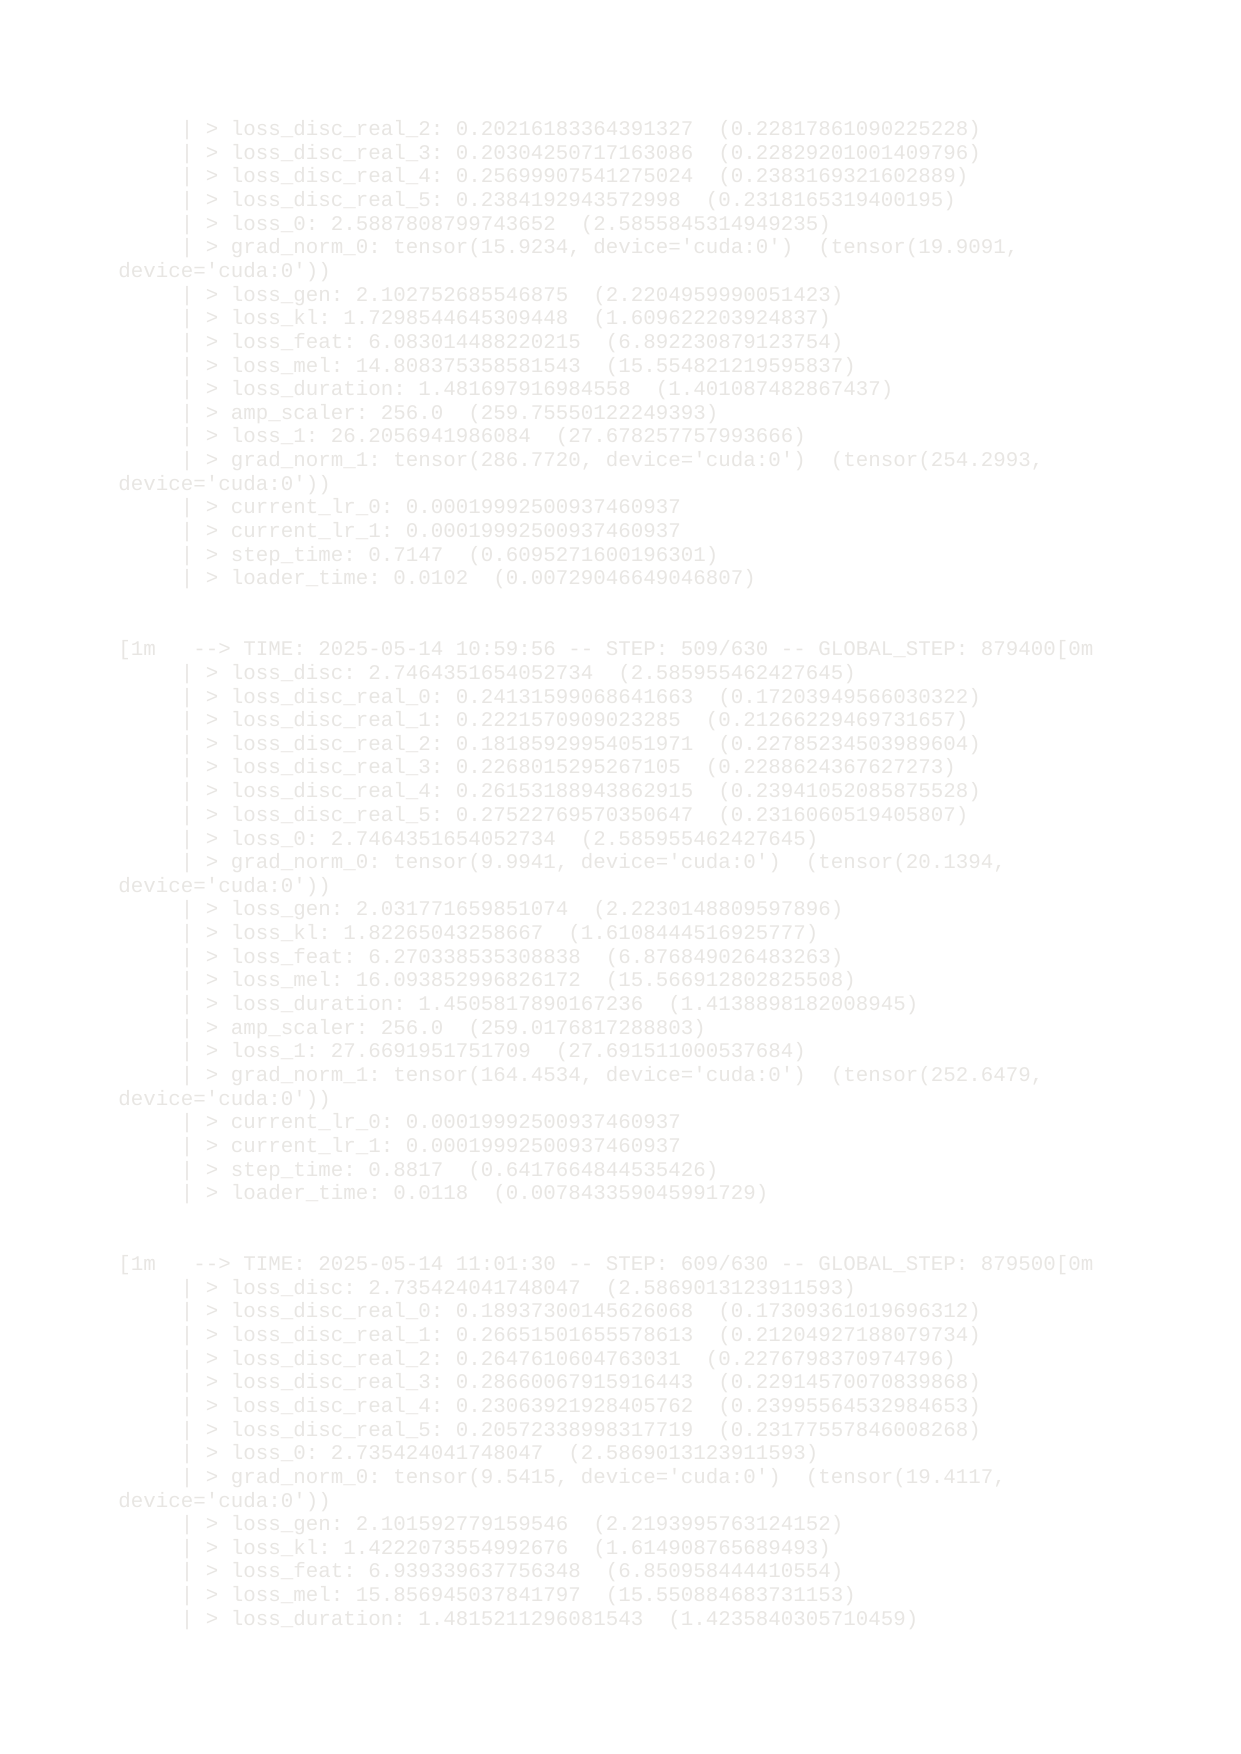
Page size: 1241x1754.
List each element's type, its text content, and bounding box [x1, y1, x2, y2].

text | > current_lr_1: 0.00019992500937460937 [118, 520, 1122, 544]
text | > grad_norm_0: tensor(9.9941, device='cuda:0') (tensor(20.1394, device='cuda:0')) [118, 851, 1122, 898]
text | > loss_disc_real_5: 0.27522769570350647 (0.2316060519405807) [118, 804, 1122, 827]
text | > loss_mel: 14.808375358581543 (15.554821219595837) [118, 354, 1122, 378]
text [1m --> TIME: 2025-05-14 11:01:30 -- STEP: 609/630 -- GLOBAL_STEP: 879500[0m [118, 1253, 1122, 1277]
text | > loader_time: 0.0118 (0.007843359045991729) [118, 1182, 1122, 1206]
text | > loss_gen: 2.031771659851074 (2.2230148809597896) [118, 898, 1122, 922]
text | > loss_disc_real_2: 0.2647610604763031 (0.2276798370974796) [118, 1348, 1122, 1371]
text | > loss_disc_real_2: 0.18185929954051971 (0.22785234503989604) [118, 733, 1122, 757]
text | > loader_time: 0.0102 (0.00729046649046807) [118, 567, 1122, 591]
text | > loss_disc_real_4: 0.25699907541275024 (0.2383169321602889) [118, 165, 1122, 189]
text | > loss_feat: 6.083014488220215 (6.892230879123754) [118, 331, 1122, 354]
text | > loss_disc_real_1: 0.26651501655578613 (0.21204927188079734) [118, 1324, 1122, 1348]
text | > loss_disc_real_2: 0.20216183364391327 (0.22817861090225228) [118, 118, 1122, 142]
text | > loss_disc_real_5: 0.2384192943572998 (0.2318165319400195) [118, 189, 1122, 213]
text | > amp_scaler: 256.0 (259.0176817288803) [118, 1017, 1122, 1040]
text | > loss_duration: 1.481697916984558 (1.401087482867437) [118, 378, 1122, 402]
text | > loss_duration: 1.4815211296081543 (1.4235840305710459) [118, 1608, 1122, 1631]
text | > loss_disc_real_3: 0.20304250717163086 (0.22829201001409796) [118, 142, 1122, 165]
text | > loss_kl: 1.4222073554992676 (1.614908765689493) [118, 1537, 1122, 1561]
text | > grad_norm_1: tensor(286.7720, device='cuda:0') (tensor(254.2993, device='cuda:0')) [118, 449, 1122, 496]
text | > loss_0: 2.735424041748047 (2.5869013123911593) [118, 1442, 1122, 1466]
text [1m --> TIME: 2025-05-14 10:59:56 -- STEP: 509/630 -- GLOBAL_STEP: 879400[0m [118, 638, 1122, 662]
text | > loss_0: 2.7464351654052734 (2.585955462427645) [118, 827, 1122, 851]
text | > current_lr_0: 0.00019992500937460937 [118, 1111, 1122, 1135]
text | > current_lr_1: 0.00019992500937460937 [118, 1135, 1122, 1158]
text | > loss_disc_real_4: 0.26153188943862915 (0.23941052085875528) [118, 780, 1122, 804]
text | > grad_norm_0: tensor(15.9234, device='cuda:0') (tensor(19.9091, device='cuda:0')) [118, 236, 1122, 284]
text | > step_time: 0.8817 (0.6417664844535426) [118, 1158, 1122, 1182]
text | > loss_0: 2.5887808799743652 (2.5855845314949235) [118, 213, 1122, 236]
text | > loss_disc_real_3: 0.2268015295267105 (0.2288624367627273) [118, 757, 1122, 780]
text | > loss_feat: 6.270338535308838 (6.876849026483263) [118, 946, 1122, 969]
text | > loss_disc_real_3: 0.28660067915916443 (0.22914570070839868) [118, 1371, 1122, 1395]
text | > loss_1: 27.6691951751709 (27.691511000537684) [118, 1040, 1122, 1064]
text | > loss_disc_real_0: 0.24131599068641663 (0.17203949566030322) [118, 686, 1122, 709]
text | > loss_duration: 1.4505817890167236 (1.4138898182008945) [118, 993, 1122, 1017]
text | > loss_gen: 2.102752685546875 (2.2204959990051423) [118, 284, 1122, 307]
text | > loss_mel: 15.856945037841797 (15.550884683731153) [118, 1584, 1122, 1608]
text | > grad_norm_0: tensor(9.5415, device='cuda:0') (tensor(19.4117, device='cuda:0')) [118, 1466, 1122, 1513]
text | > loss_disc: 2.7464351654052734 (2.585955462427645) [118, 662, 1122, 686]
text | > loss_disc: 2.735424041748047 (2.5869013123911593) [118, 1277, 1122, 1300]
text | > loss_kl: 1.7298544645309448 (1.609622203924837) [118, 307, 1122, 331]
text | > loss_disc_real_1: 0.2221570909023285 (0.21266229469731657) [118, 709, 1122, 733]
text | > loss_disc_real_5: 0.20572338998317719 (0.23177557846008268) [118, 1419, 1122, 1442]
text | > loss_1: 26.2056941986084 (27.678257757993666) [118, 426, 1122, 449]
text | > loss_disc_real_4: 0.23063921928405762 (0.23995564532984653) [118, 1395, 1122, 1419]
text | > loss_disc_real_0: 0.18937300145626068 (0.17309361019696312) [118, 1300, 1122, 1324]
text | > current_lr_0: 0.00019992500937460937 [118, 496, 1122, 520]
text | > loss_gen: 2.101592779159546 (2.2193995763124152) [118, 1513, 1122, 1537]
text | > step_time: 0.7147 (0.6095271600196301) [118, 544, 1122, 567]
text | > loss_mel: 16.093852996826172 (15.566912802825508) [118, 969, 1122, 993]
text | > loss_kl: 1.82265043258667 (1.6108444516925777) [118, 922, 1122, 946]
text | > amp_scaler: 256.0 (259.75550122249393) [118, 402, 1122, 426]
text | > grad_norm_1: tensor(164.4534, device='cuda:0') (tensor(252.6479, device='cuda:0')) [118, 1064, 1122, 1111]
text | > loss_feat: 6.939339637756348 (6.850958444410554) [118, 1561, 1122, 1584]
